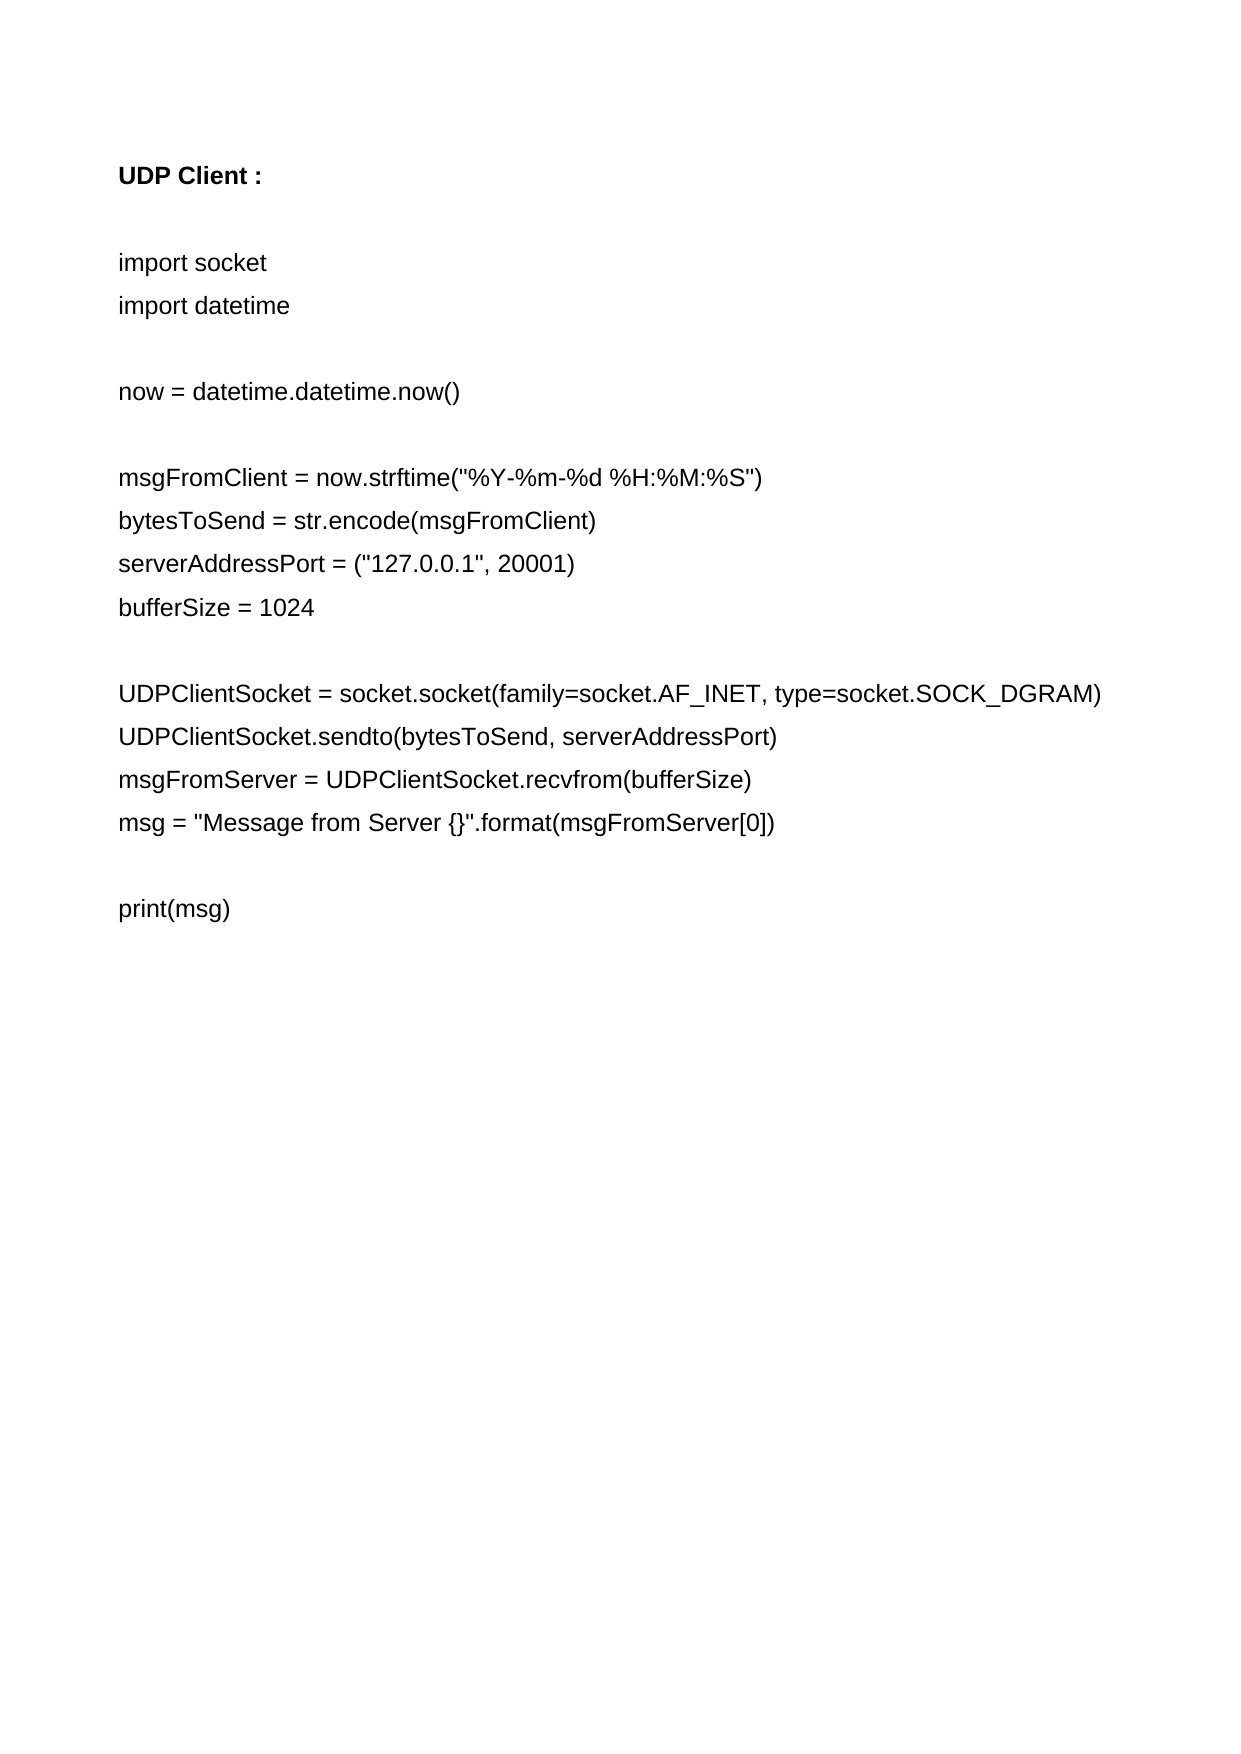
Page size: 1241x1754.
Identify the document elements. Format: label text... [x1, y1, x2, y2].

text msg = "Message from Server {}".format(msgFromServer[0]) [118, 808, 1122, 837]
text UDP Client : [118, 161, 1122, 190]
text msgFromServer = UDPClientSocket.recvfrom(bufferSize) [118, 765, 1122, 794]
text bufferSize = 1024 [118, 592, 1122, 621]
text UDPClientSocket = socket.socket(family=socket.AF_INET, type=socket.SOCK_DGRAM) [118, 679, 1122, 707]
text import socket [118, 247, 1122, 276]
text print(msg) [118, 894, 1122, 923]
text import datetime [118, 291, 1122, 319]
text UDPClientSocket.sendto(bytesToSend, serverAddressPort) [118, 722, 1122, 751]
text msgFromClient = now.strftime("%Y-%m-%d %H:%M:%S") [118, 463, 1122, 492]
text serverAddressPort = ("127.0.0.1", 20001) [118, 549, 1122, 578]
text now = datetime.datetime.now() [118, 377, 1122, 406]
text bytesToSend = str.encode(msgFromClient) [118, 506, 1122, 535]
